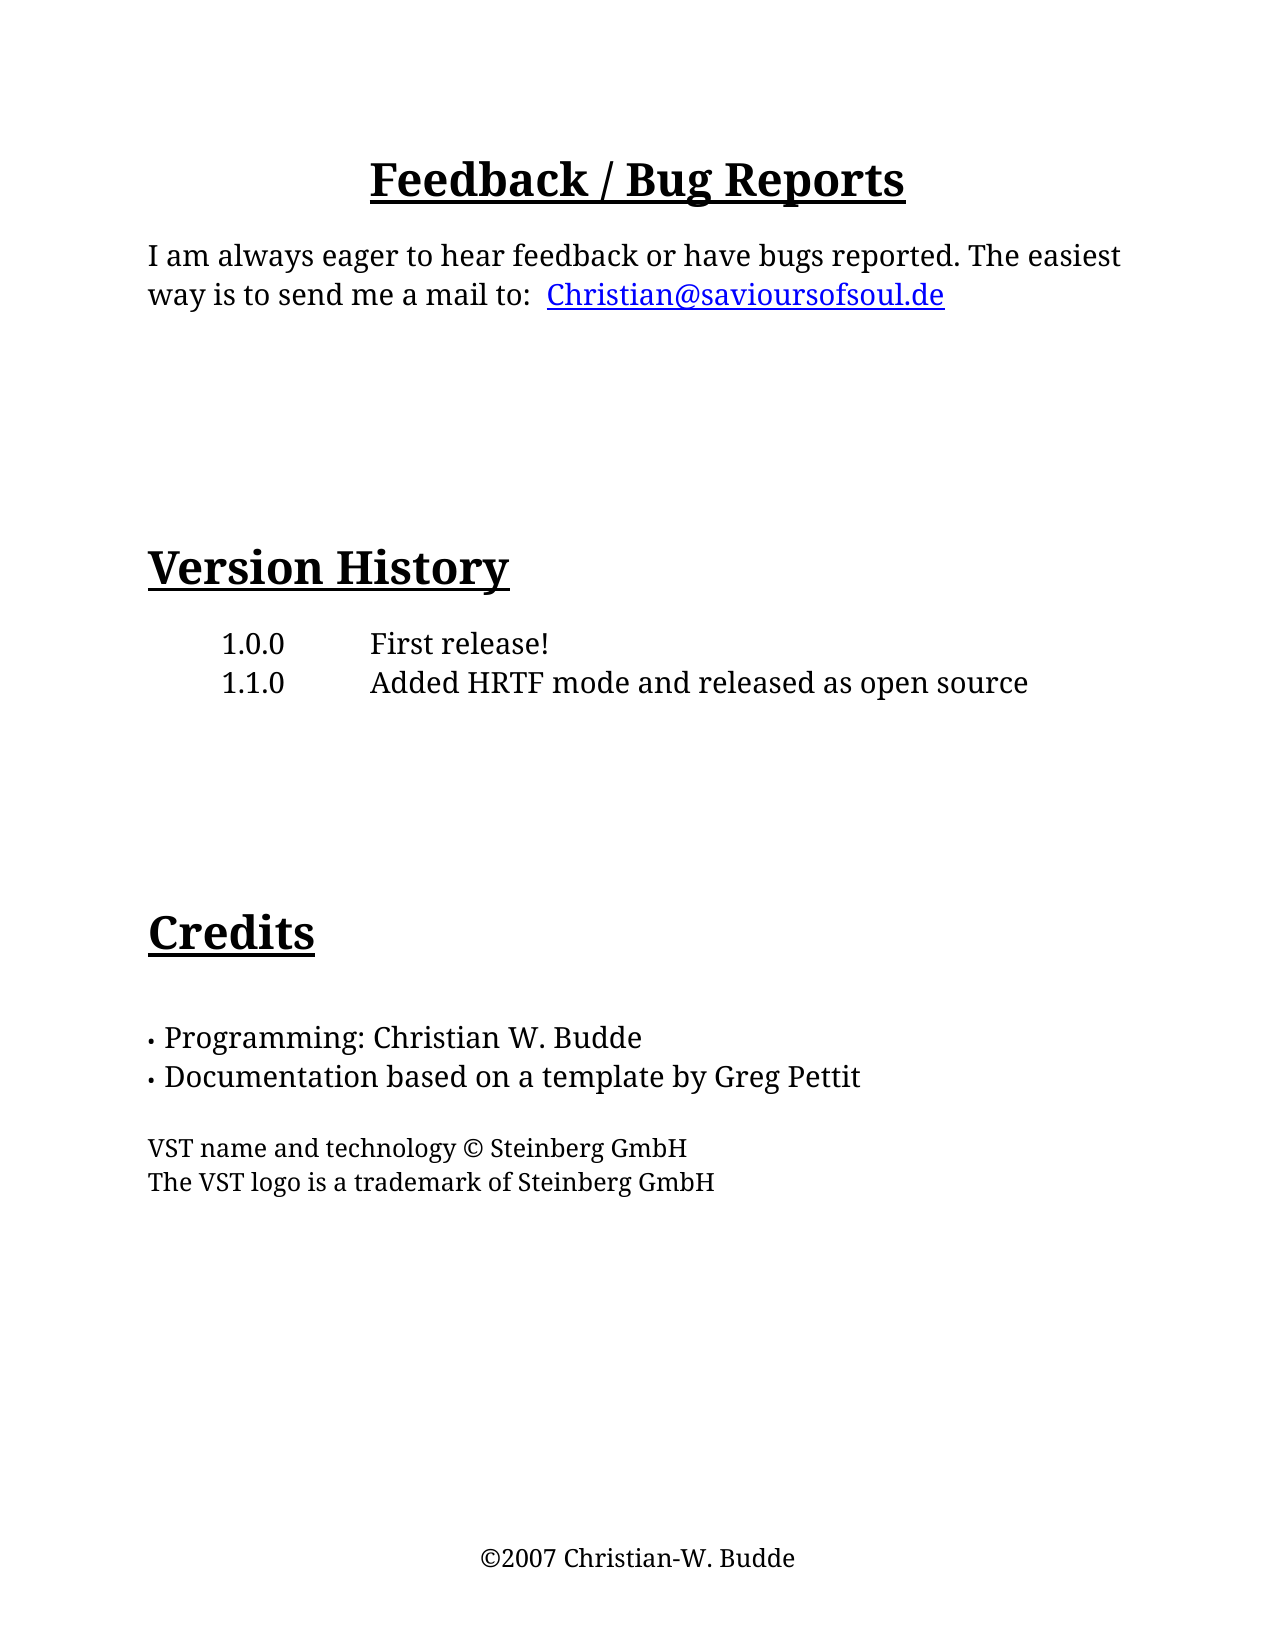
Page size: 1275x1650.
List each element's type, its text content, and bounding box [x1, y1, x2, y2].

text I am always eager to hear feedback or have bugs reported. The easiest [148, 235, 1127, 275]
subtitle Version History [148, 536, 1127, 598]
text The VST logo is a trademark of Steinberg GmbH [148, 1164, 1127, 1198]
text way is to send me a mail to: Christian@savioursofsoul.de [148, 275, 1127, 314]
text • Programming: Christian W. Budde [148, 1017, 1127, 1057]
text • Documentation based on a template by Greg Pettit [148, 1057, 1127, 1096]
text VST name and technology © Steinberg GmbH [148, 1130, 1127, 1164]
list First release! [221, 623, 1127, 663]
text Feedback / Bug Reports [148, 148, 1127, 210]
list Added HRTF mode and released as open source [221, 663, 1127, 702]
subtitle Credits [148, 901, 1127, 963]
